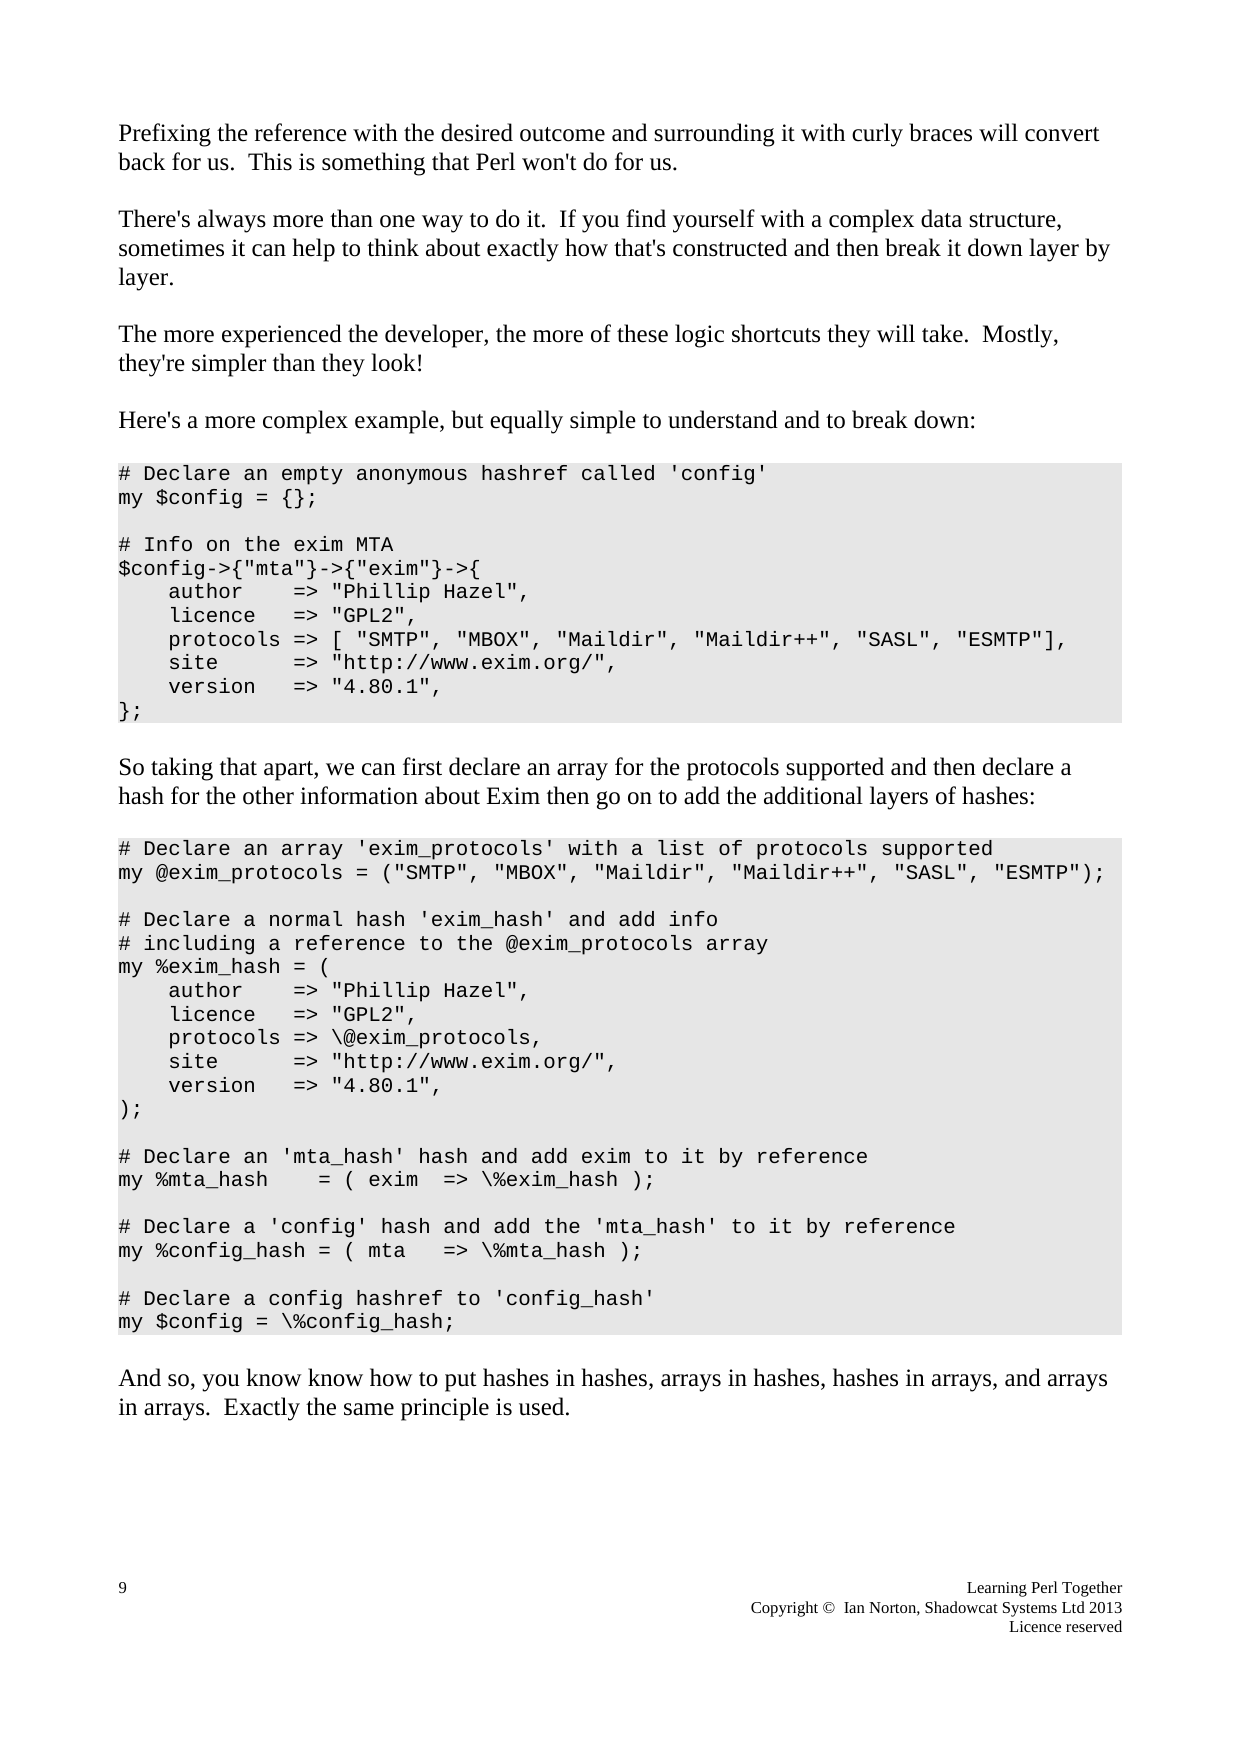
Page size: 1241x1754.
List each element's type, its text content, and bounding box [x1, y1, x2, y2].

text # Declare a config hashref to 'config_hash' [118, 1287, 1122, 1311]
text The more experienced the developer, the more of these logic shortcuts they will take. Mostly, they're simpler than they look! [118, 319, 1122, 377]
text version => "4.80.1", [118, 1075, 1122, 1098]
text ); [118, 1098, 1122, 1122]
text protocols => [ "SMTP", "MBOX", "Maildir", "Maildir++", "SASL", "ESMTP"], [118, 629, 1122, 652]
text # Declare a normal hash 'exim_hash' and add info [118, 909, 1122, 933]
text # including a reference to the @exim_protocols array [118, 933, 1122, 956]
text site => "http://www.exim.org/", [118, 652, 1122, 676]
text There's always more than one way to do it. If you find yourself with a complex data structure, sometimes it can help to think about exactly how that's constructed and then break it down layer by layer. [118, 204, 1122, 291]
text my %config_hash = ( mta => \%mta_hash ); [118, 1240, 1122, 1264]
text # Declare a 'config' hash and add the 'mta_hash' to it by reference [118, 1217, 1122, 1240]
text licence => "GPL2", [118, 1004, 1122, 1027]
text # Declare an empty anonymous hashref called 'config' [118, 463, 1122, 487]
text my %mta_hash = ( exim => \%exim_hash ); [118, 1169, 1122, 1193]
text my $config = \%config_hash; [118, 1311, 1122, 1335]
text version => "4.80.1", [118, 676, 1122, 699]
text my $config = {}; [118, 487, 1122, 510]
text # Declare an array 'exim_protocols' with a list of protocols supported [118, 838, 1122, 862]
text Prefixing the reference with the desired outcome and surrounding it with curly braces will convert back for us. This is something that Perl won't do for us. [118, 118, 1122, 176]
text licence => "GPL2", [118, 605, 1122, 629]
text }; [118, 699, 1122, 723]
text site => "http://www.exim.org/", [118, 1051, 1122, 1075]
text author => "Phillip Hazel", [118, 980, 1122, 1004]
text # Info on the exim MTA [118, 534, 1122, 558]
text $config->{"mta"}->{"exim"}->{ [118, 558, 1122, 581]
text protocols => \@exim_protocols, [118, 1027, 1122, 1051]
text author => "Phillip Hazel", [118, 581, 1122, 605]
text So taking that apart, we can first declare an array for the protocols supported and then declare a hash for the other information about Exim then go on to add the additional layers of hashes: [118, 752, 1122, 809]
text Here's a more complex example, but equally simple to understand and to break down: [118, 406, 1122, 434]
text # Declare an 'mta_hash' hash and add exim to it by reference [118, 1146, 1122, 1169]
text my @exim_protocols = ("SMTP", "MBOX", "Maildir", "Maildir++", "SASL", "ESMTP"); [118, 862, 1122, 886]
text my %exim_hash = ( [118, 956, 1122, 980]
text And so, you know know how to put hashes in hashes, arrays in hashes, hashes in arrays, and arrays in arrays. Exactly the same principle is used. [118, 1363, 1122, 1421]
